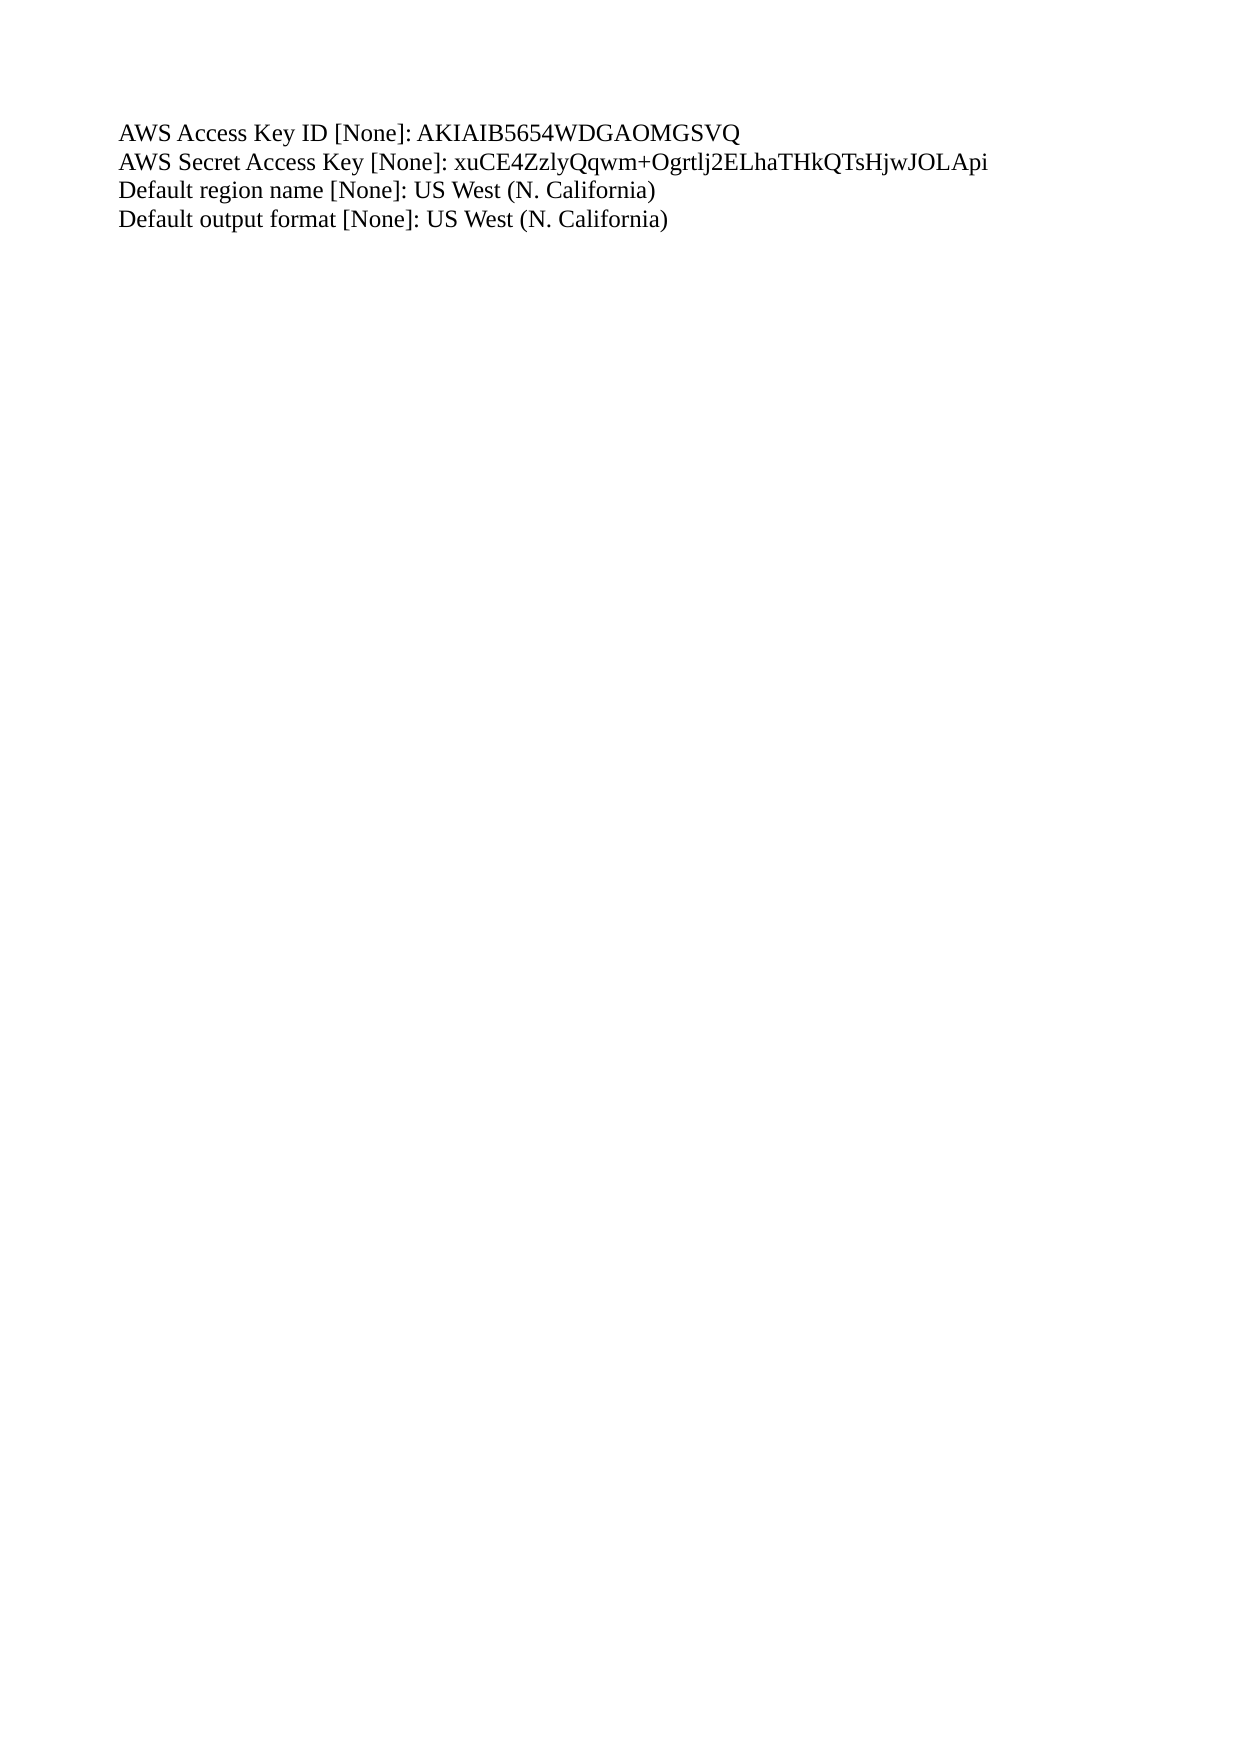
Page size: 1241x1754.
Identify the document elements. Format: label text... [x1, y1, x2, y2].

text AWS Secret Access Key [None]: xuCE4ZzlyQqwm+Ogrtlj2ELhaTHkQTsHjwJOLApi [118, 147, 1122, 176]
text Default region name [None]: US West (N. California) [118, 176, 1122, 204]
text AWS Access Key ID [None]: AKIAIB5654WDGAOMGSVQ [118, 118, 1122, 147]
text Default output format [None]: US West (N. California) [118, 204, 1122, 233]
